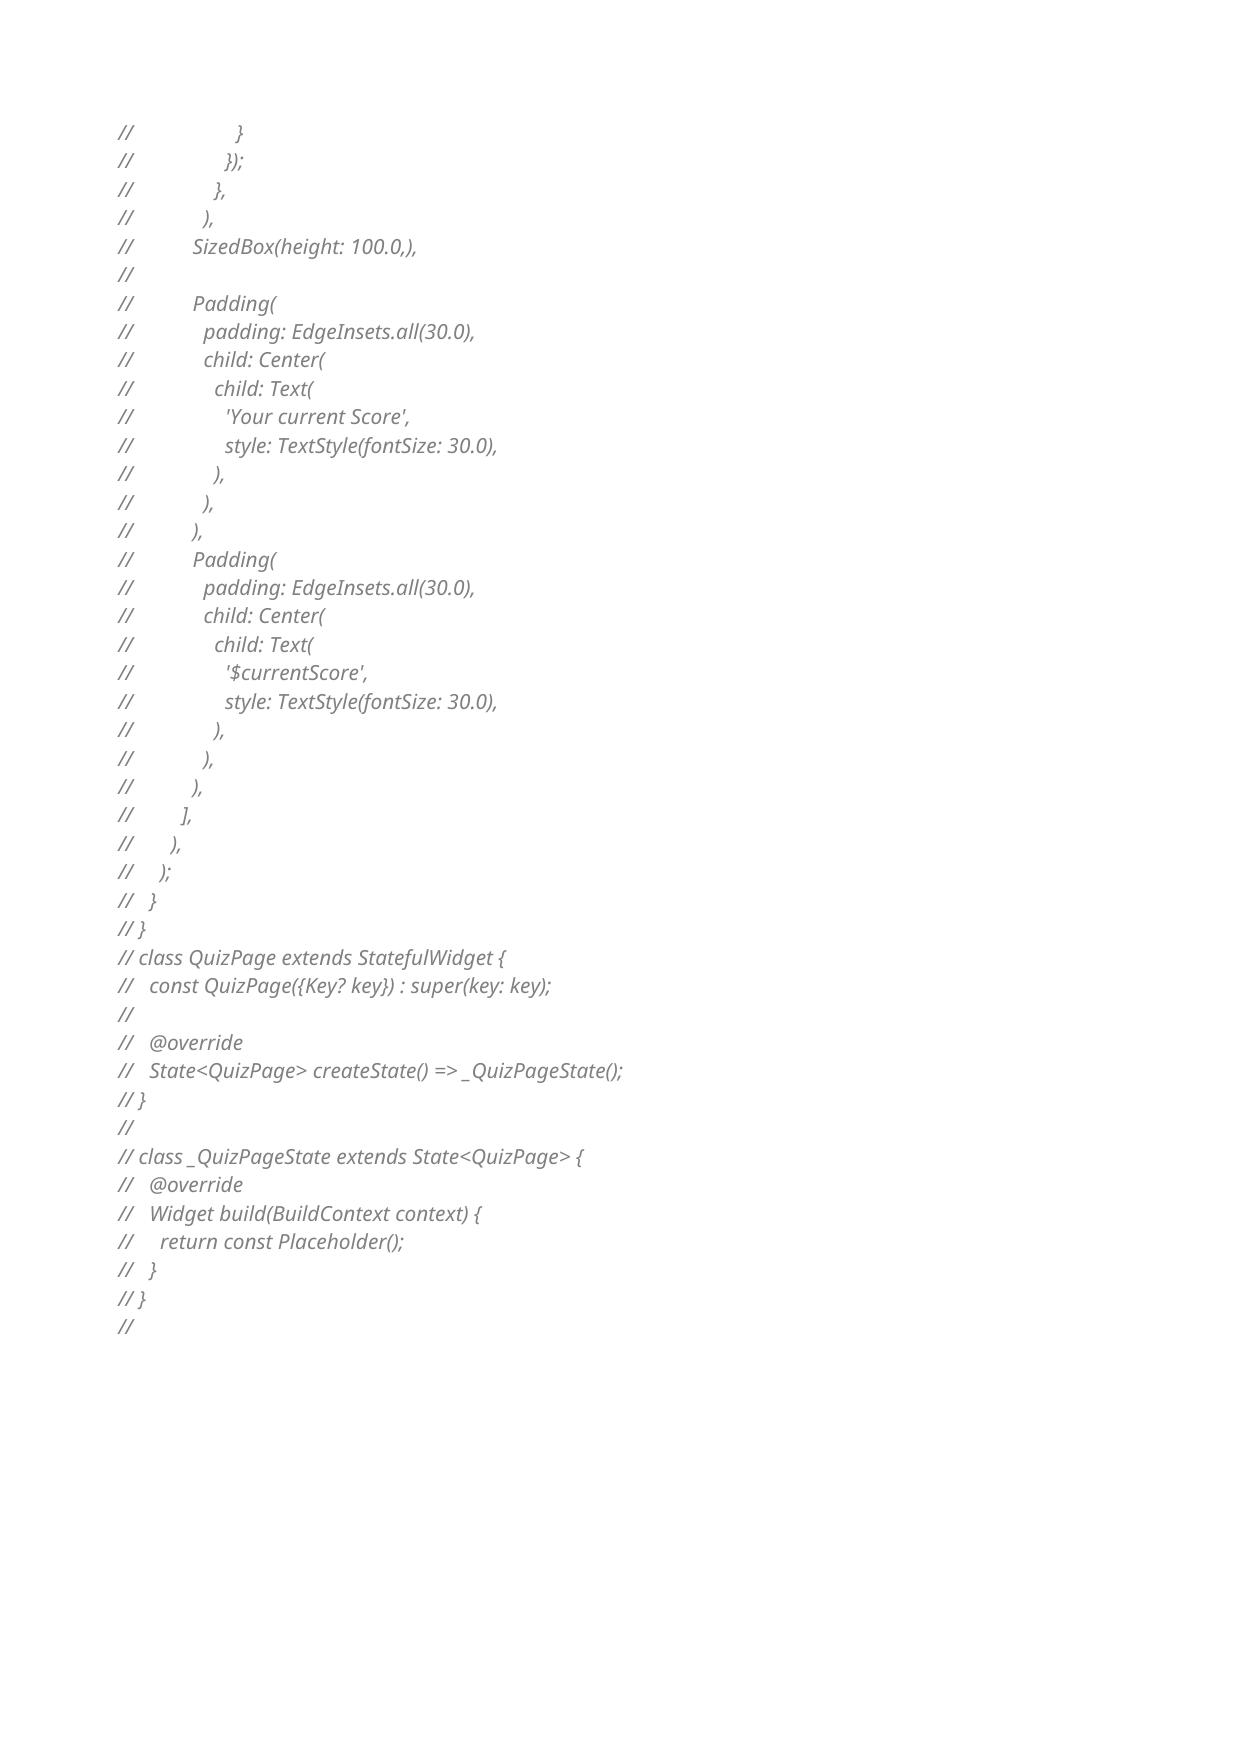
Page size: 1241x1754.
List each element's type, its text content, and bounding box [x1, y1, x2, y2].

text // } // }); // }, // ), // SizedBox(height: 100.0,), // // Padding( // padding: EdgeInsets.all(30.0), // child: Center( // child: Text( // 'Your current Score', // style: TextStyle(fontSize: 30.0), // ), // ), // ), // Padding( // padding: EdgeInsets.all(30.0), // child: Center( // child: Text( // '$currentScore', // style: TextStyle(fontSize: 30.0), // ), // ), // ), // ], // ), // ); // } // } // class QuizPage extends StatefulWidget { // const QuizPage({Key? key}) : super(key: key); // // @override // State<QuizPage> createState() => _QuizPageState(); // } // // class _QuizPageState extends State<QuizPage> { // @override // Widget build(BuildContext context) { // return const Placeholder(); // } // } // [118, 118, 1122, 1369]
